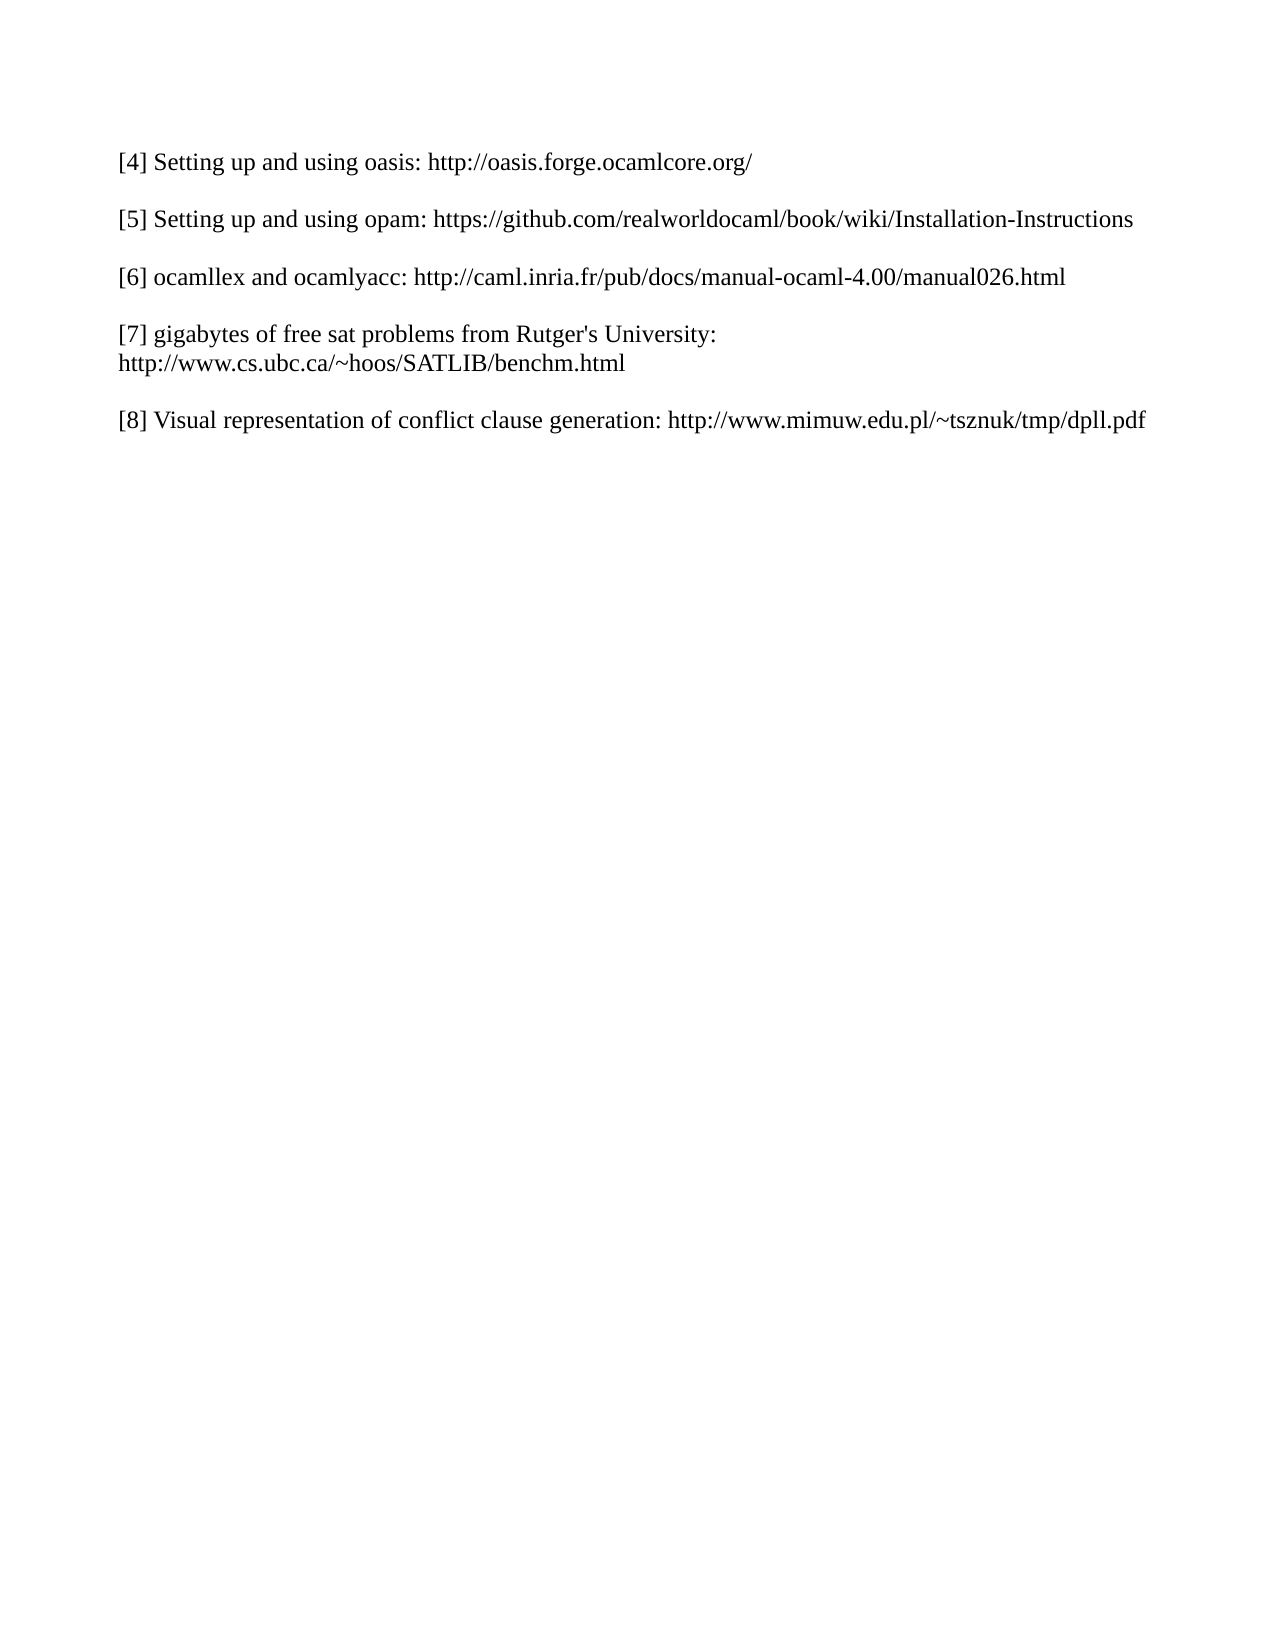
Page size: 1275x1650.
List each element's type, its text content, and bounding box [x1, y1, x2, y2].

text [6] ocamllex and ocamlyacc: http://caml.inria.fr/pub/docs/manual-ocaml-4.00/manual026.html [118, 262, 1157, 291]
text [7] gigabytes of free sat problems from Rutger's University: http://www.cs.ubc.ca/~hoos/SATLIB/benchm.html [118, 319, 1157, 377]
text [4] Setting up and using oasis: http://oasis.forge.ocamlcore.org/ [118, 147, 1157, 176]
text [8] Visual representation of conflict clause generation: http://www.mimuw.edu.pl/~tsznuk/tmp/dpll.pdf [118, 406, 1157, 434]
text [5] Setting up and using opam: https://github.com/realworldocaml/book/wiki/Installation-Instructions [118, 204, 1157, 233]
